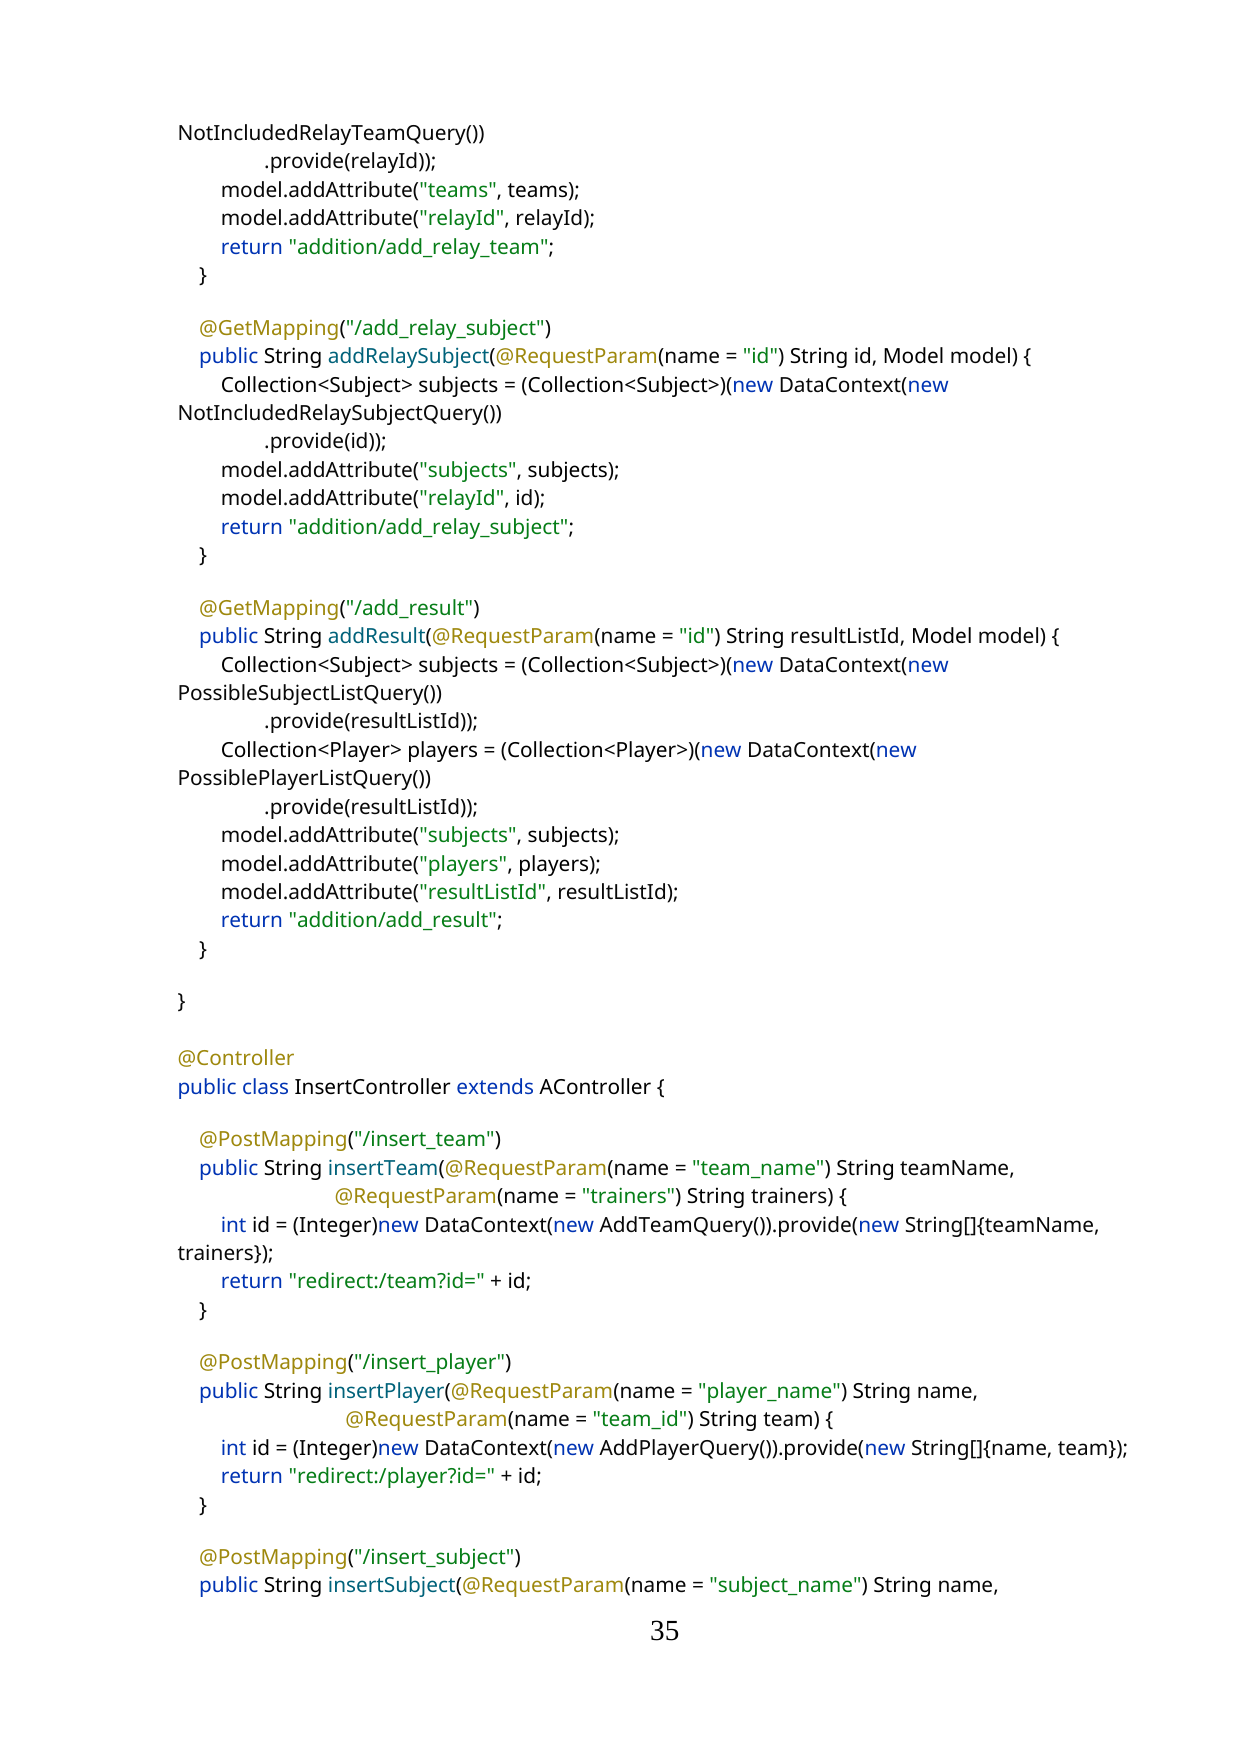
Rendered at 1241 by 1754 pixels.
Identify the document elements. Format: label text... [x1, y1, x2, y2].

text NotIncludedRelayTeamQuery()) .provide(relayId)); model.addAttribute("teams", teams); model.addAttribute("relayId", relayId); return "addition/add_relay_team"; } @GetMapping("/add_relay_subject") public String addRelaySubject(@RequestParam(name = "id") String id, Model model) { Collection<Subject> subjects = (Collection<Subject>)(new DataContext(new NotIncludedRelaySubjectQuery()) .provide(id)); model.addAttribute("subjects", subjects); model.addAttribute("relayId", id); return "addition/add_relay_subject"; } @GetMapping("/add_result") public String addResult(@RequestParam(name = "id") String resultListId, Model model) { Collection<Subject> subjects = (Collection<Subject>)(new DataContext(new PossibleSubjectListQuery()) .provide(resultListId)); Collection<Player> players = (Collection<Player>)(new DataContext(new PossiblePlayerListQuery()) .provide(resultListId)); model.addAttribute("subjects", subjects); model.addAttribute("players", players); model.addAttribute("resultListId", resultListId); return "addition/add_result"; } } [177, 118, 1152, 1015]
text @Controller public class InsertController extends AController { @PostMapping("/insert_team") public String insertTeam(@RequestParam(name = "team_name") String teamName, @RequestParam(name = "trainers") String trainers) { int id = (Integer)new DataContext(new AddTeamQuery()).provide(new String[]{teamName, trainers}); return "redirect:/team?id=" + id; } @PostMapping("/insert_player") public String insertPlayer(@RequestParam(name = "player_name") String name, @RequestParam(name = "team_id") String team) { int id = (Integer)new DataContext(new AddPlayerQuery()).provide(new String[]{name, team}); return "redirect:/player?id=" + id; } @PostMapping("/insert_subject") public String insertSubject(@RequestParam(name = "subject_name") String name, [177, 1043, 1152, 1599]
